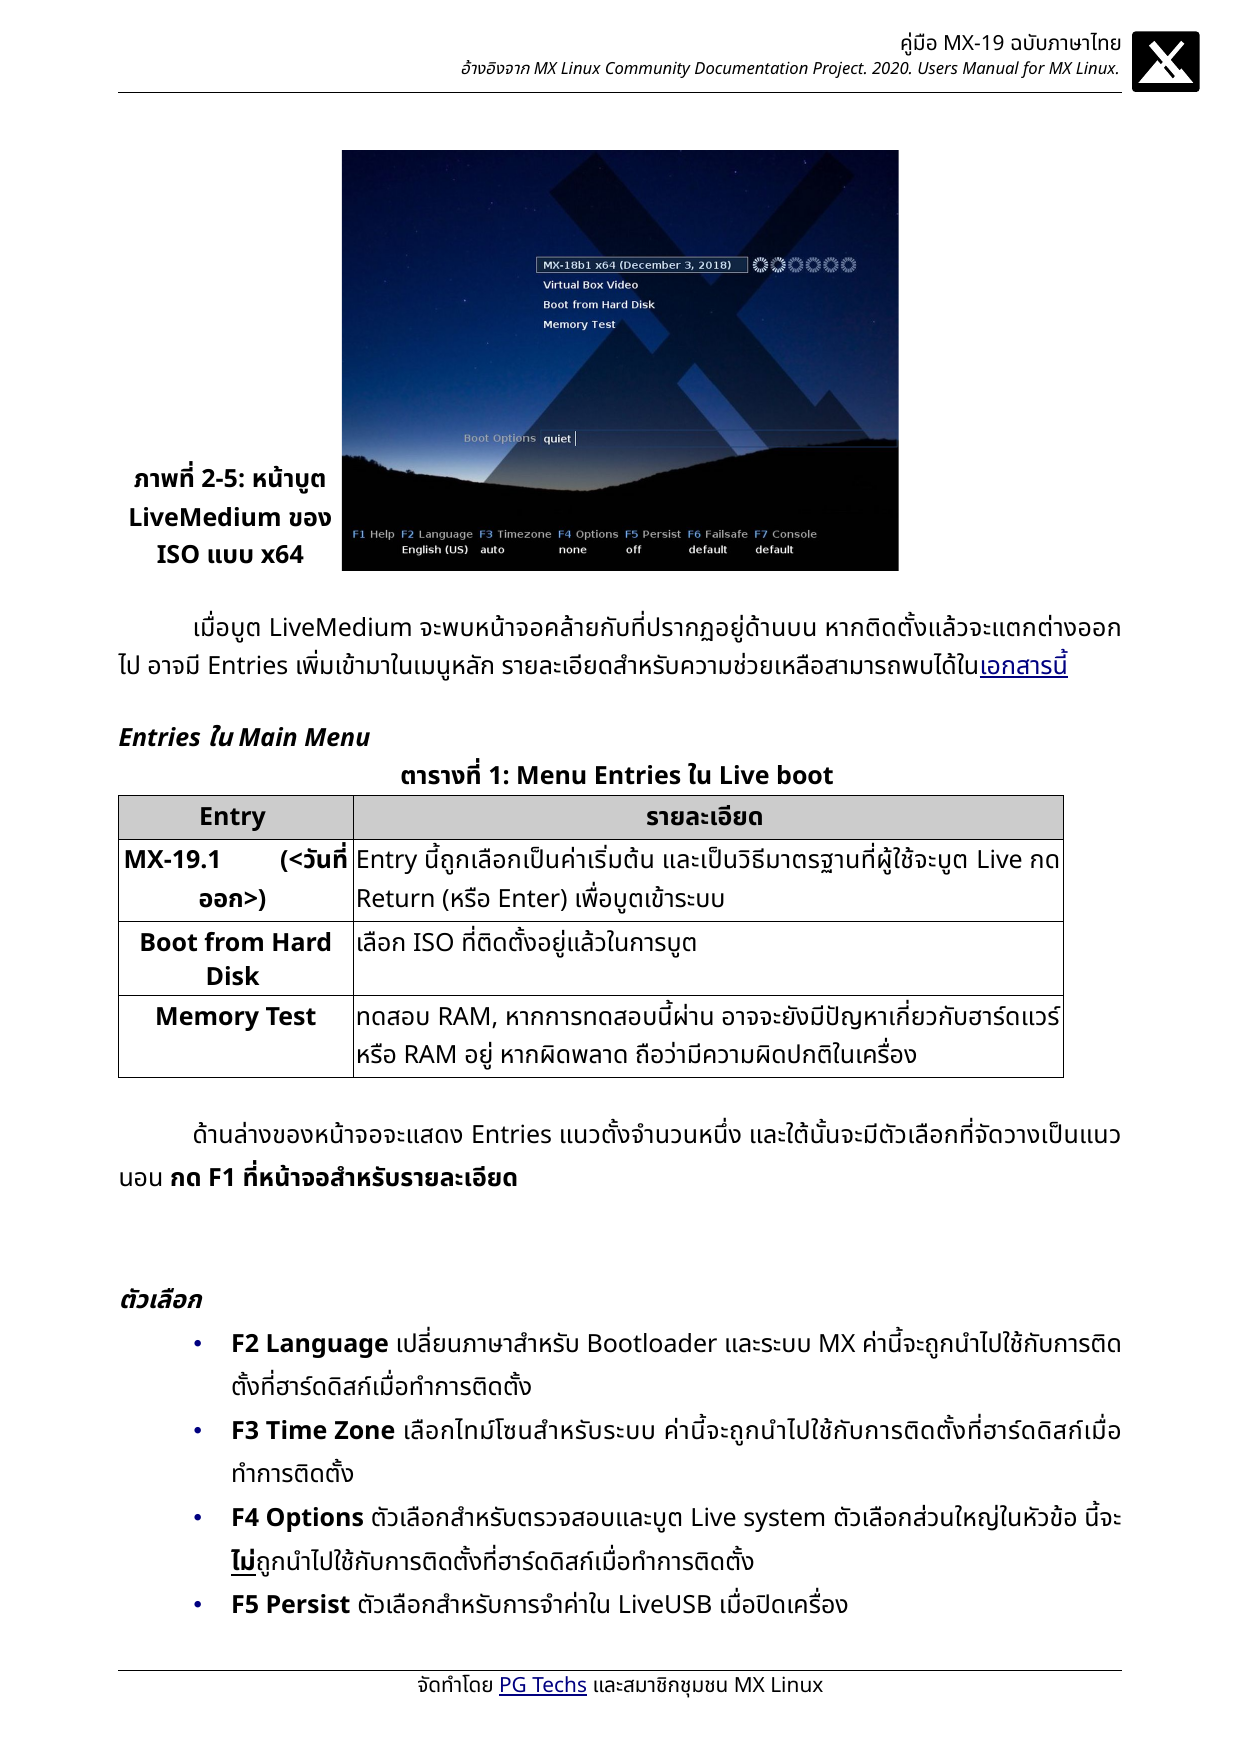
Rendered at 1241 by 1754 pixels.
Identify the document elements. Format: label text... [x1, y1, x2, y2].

table_cell เลือก ISO ที่ติดตั้งอยู่แล้วในการบูต [354, 922, 1063, 995]
list F2 Language เปลี่ยนภาษาสำหรับ Bootloader และระบบ MX ค่านี้จะถูกนำไปใช้กับการติดตั้งที่ฮาร์ดดิสก์เมื่อทำการติดตั้ง [193, 1326, 1122, 1407]
text ภาพที่ 2-5: หน้าบูต LiveMedium ของ ISO แบบ x64 [118, 461, 1122, 575]
table_cell Boot from Hard Disk [119, 922, 353, 995]
text ด้านล่างของหน้าจอจะแสดง Entries แนวตั้งจำนวนหนึ่ง และใต้นั้นจะมีตัวเลือกที่จัดวางเป็นแนวนอน กด F1 ที่หน้าจอสำหรับรายละเอียด [118, 1116, 1122, 1198]
list F5 Persist ตัวเลือกสำหรับการจำค่าใน LiveUSB เมื่อปิดเครื่อง [193, 1587, 1122, 1625]
list F3 Time Zone เลือกไทม์โซนสำหรับระบบ ค่านี้จะถูกนำไปใช้กับการติดตั้งที่ฮาร์ดดิสก์เมื่อทำการติดตั้ง [193, 1413, 1122, 1494]
subtitle ตารางที่ 1: Menu Entries ใน Live boot [118, 757, 1122, 795]
table_cell Memory Test [119, 996, 353, 1077]
table_header รายละเอียด [354, 796, 1063, 839]
text เมื่อบูต LiveMedium จะพบหน้าจอคล้ายกับที่ปรากฏอยู่ด้านบน หากติดตั้งแล้วจะแตกต่างออกไป อาจมี Entries เพิ่มเข้ามาในเมนูหลัก รายละเอียดสำหรับความช่วยเหลือสามารถพบได้ในเอกสารนี้ [118, 609, 1122, 685]
text ตัวเลือก [118, 1282, 1122, 1320]
list F4 Options ตัวเลือกสำหรับตรวจสอบและบูต Live system ตัวเลือกส่วนใหญ่ในหัวข้อ นี้จะไม่ถูกนำไปใช้กับการติดตั้งที่ฮาร์ดดิสก์เมื่อทำการติดตั้ง [193, 1500, 1122, 1581]
table_header Entry [119, 796, 353, 839]
table_cell ทดสอบ RAM, หากการทดสอบนี้ผ่าน อาจจะยังมีปัญหาเกี่ยวกับฮาร์ดแวร์หรือ RAM อยู่ หากผิดพลาด ถือว่ามีความผิดปกติในเครื่อง [354, 996, 1063, 1077]
text Entries ใน Main Menu [118, 719, 1122, 757]
table_cell Entry นี้ถูกเลือกเป็นค่าเริ่มต้น และเป็นวิธีมาตรฐานที่ผู้ใช้จะบูต Live กด Return (หรือ Enter) เพื่อบูตเข้าระบบ [354, 840, 1063, 921]
table_cell MX-19.1 (<วันที่ออก>) [119, 840, 353, 921]
picture [341, 150, 899, 571]
